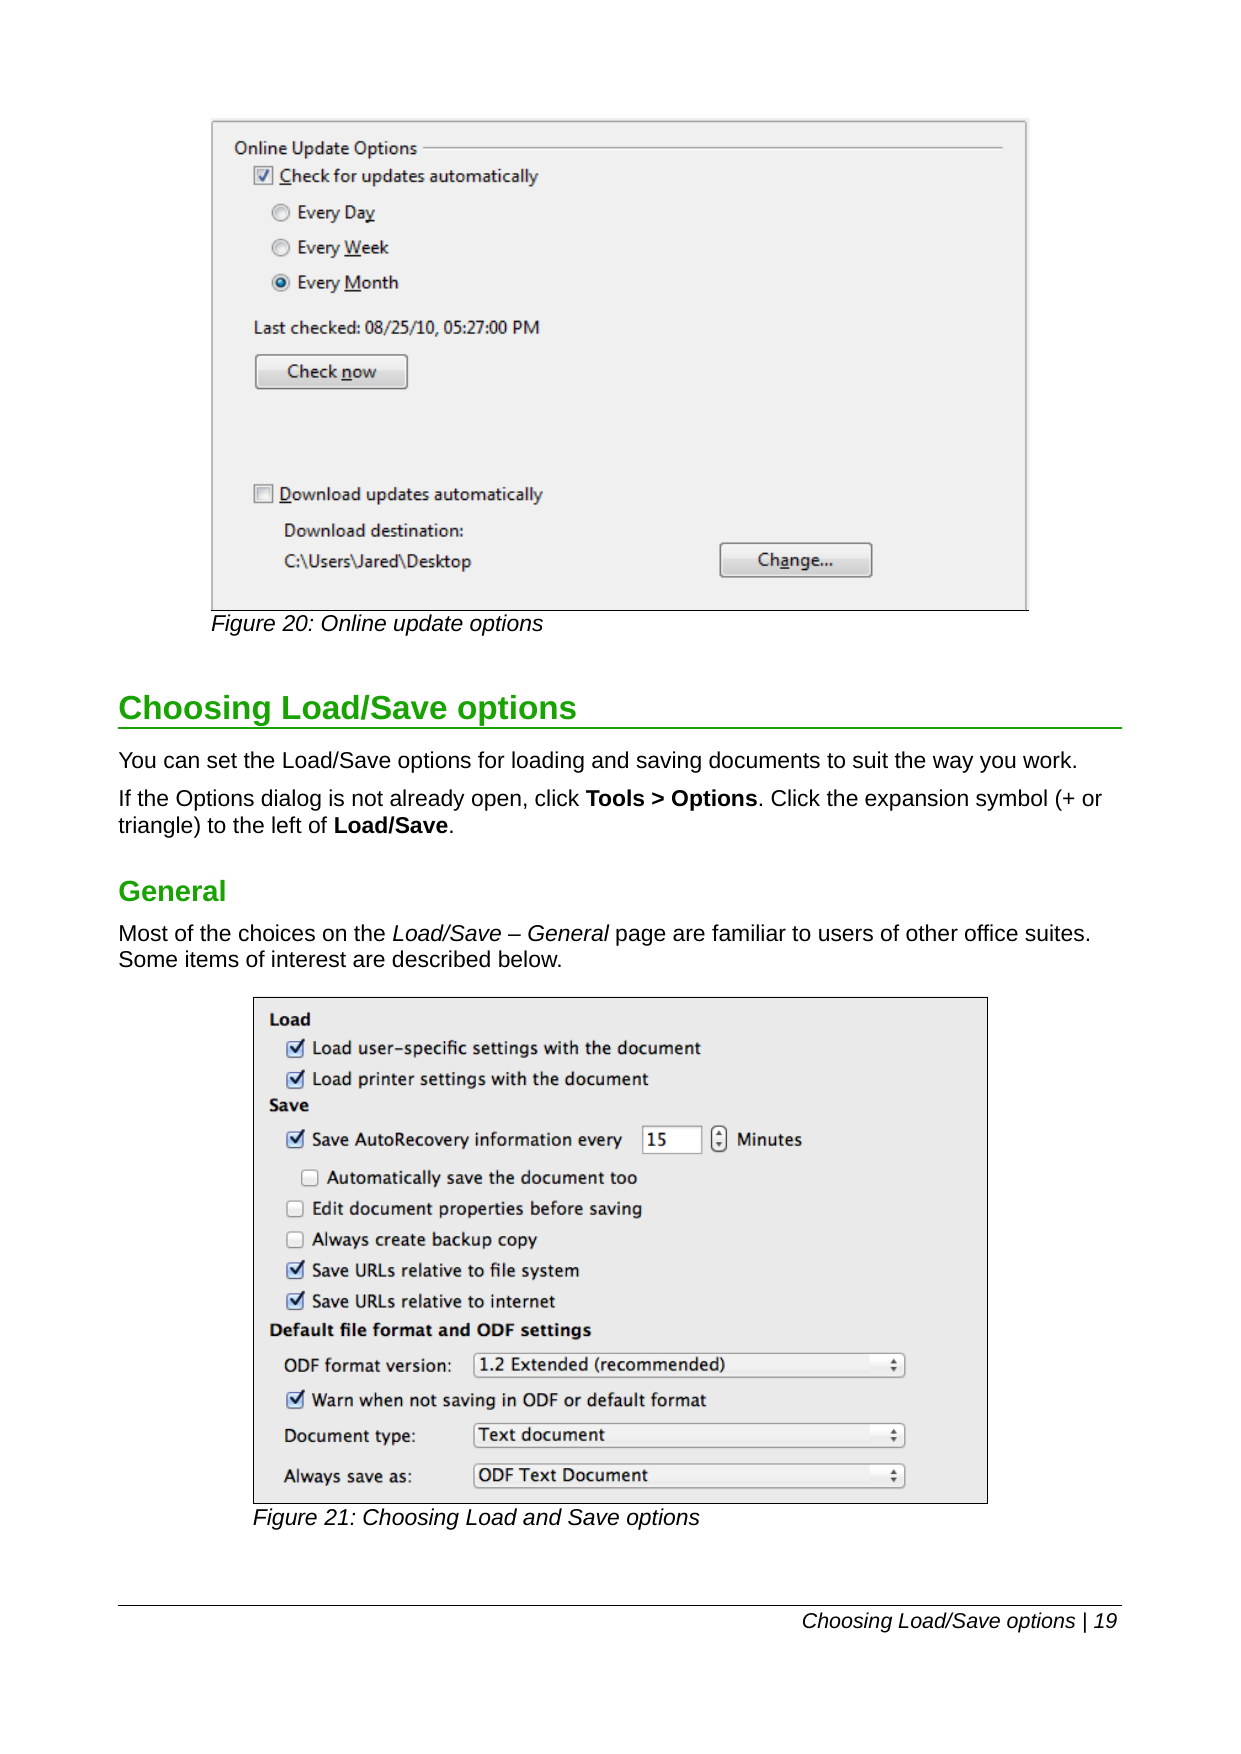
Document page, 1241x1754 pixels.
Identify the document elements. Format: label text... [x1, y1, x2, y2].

picture [254, 998, 987, 1503]
text If the Options dialog is not already open, click Tools > Options. Click the expansion symbol (+ or triangle) to the left of Load/Save. [118, 785, 1122, 838]
subtitle Choosing Load/Save options [118, 688, 1122, 727]
picture [210, 118, 1030, 610]
text You can set the Load/Save options for loading and saving documents to suit the way you work. [118, 747, 1122, 773]
subtitle General [118, 874, 1122, 908]
text Figure 21: Choosing Load and Save options [253, 1504, 988, 1530]
text Figure 20: Online update options [211, 611, 1029, 636]
text Most of the choices on the Load/Save – General page are familiar to users of other office suites. Some items of interest are described below. [118, 919, 1122, 972]
